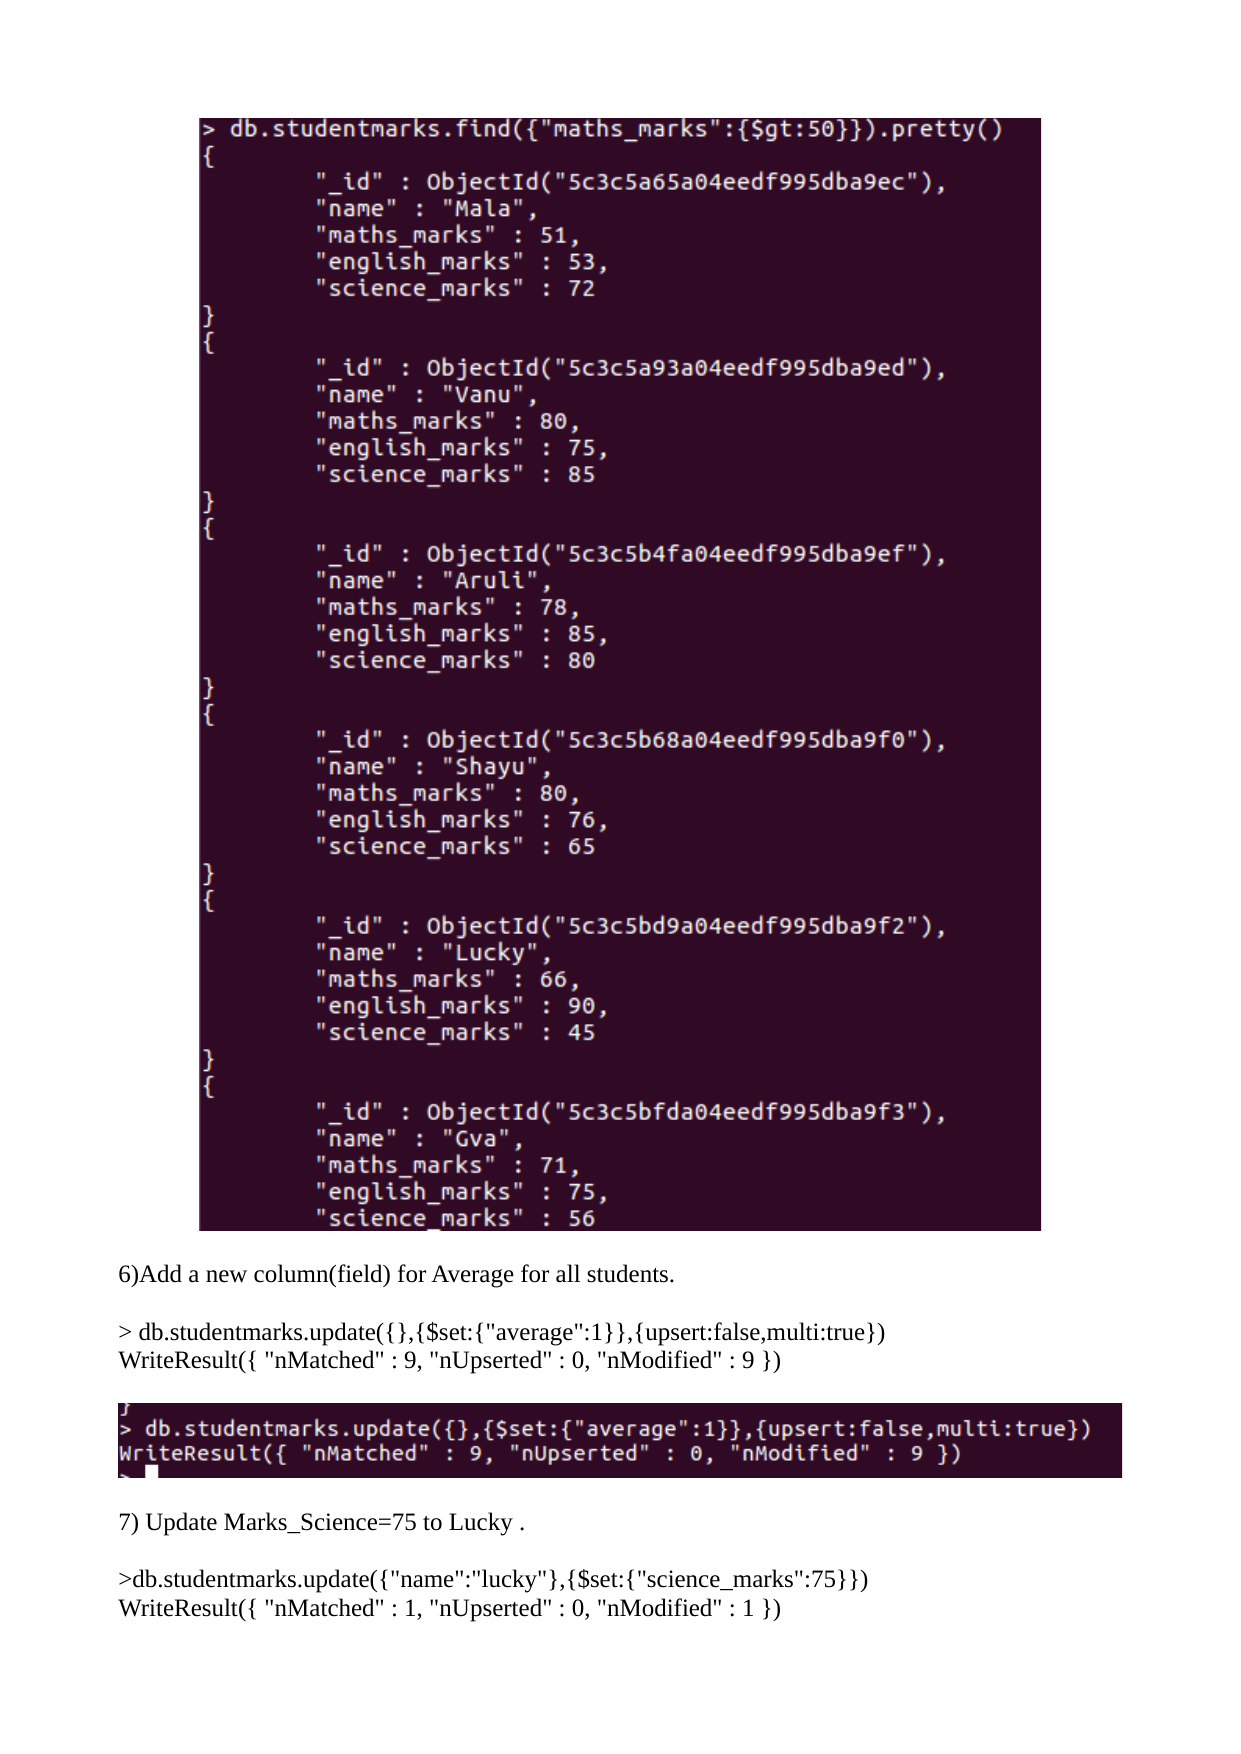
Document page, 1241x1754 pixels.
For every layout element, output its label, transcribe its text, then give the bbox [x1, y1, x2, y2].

text >db.studentmarks.update({"name":"lucky"},{$set:{"science_marks":75}}) [118, 1564, 1122, 1593]
text WriteResult({ "nMatched" : 9, "nUpserted" : 0, "nModified" : 9 }) [118, 1346, 1122, 1374]
picture [118, 1403, 1123, 1478]
picture [199, 118, 1042, 1231]
text WriteResult({ "nMatched" : 1, "nUpserted" : 0, "nModified" : 1 }) [118, 1593, 1122, 1622]
text 7) Update Marks_Science=75 to Lucky . [118, 1507, 1122, 1536]
text 6)Add a new column(field) for Average for all students. [118, 1259, 1122, 1288]
text > db.studentmarks.update({},{$set:{"average":1}},{upsert:false,multi:true}) [118, 1317, 1122, 1346]
